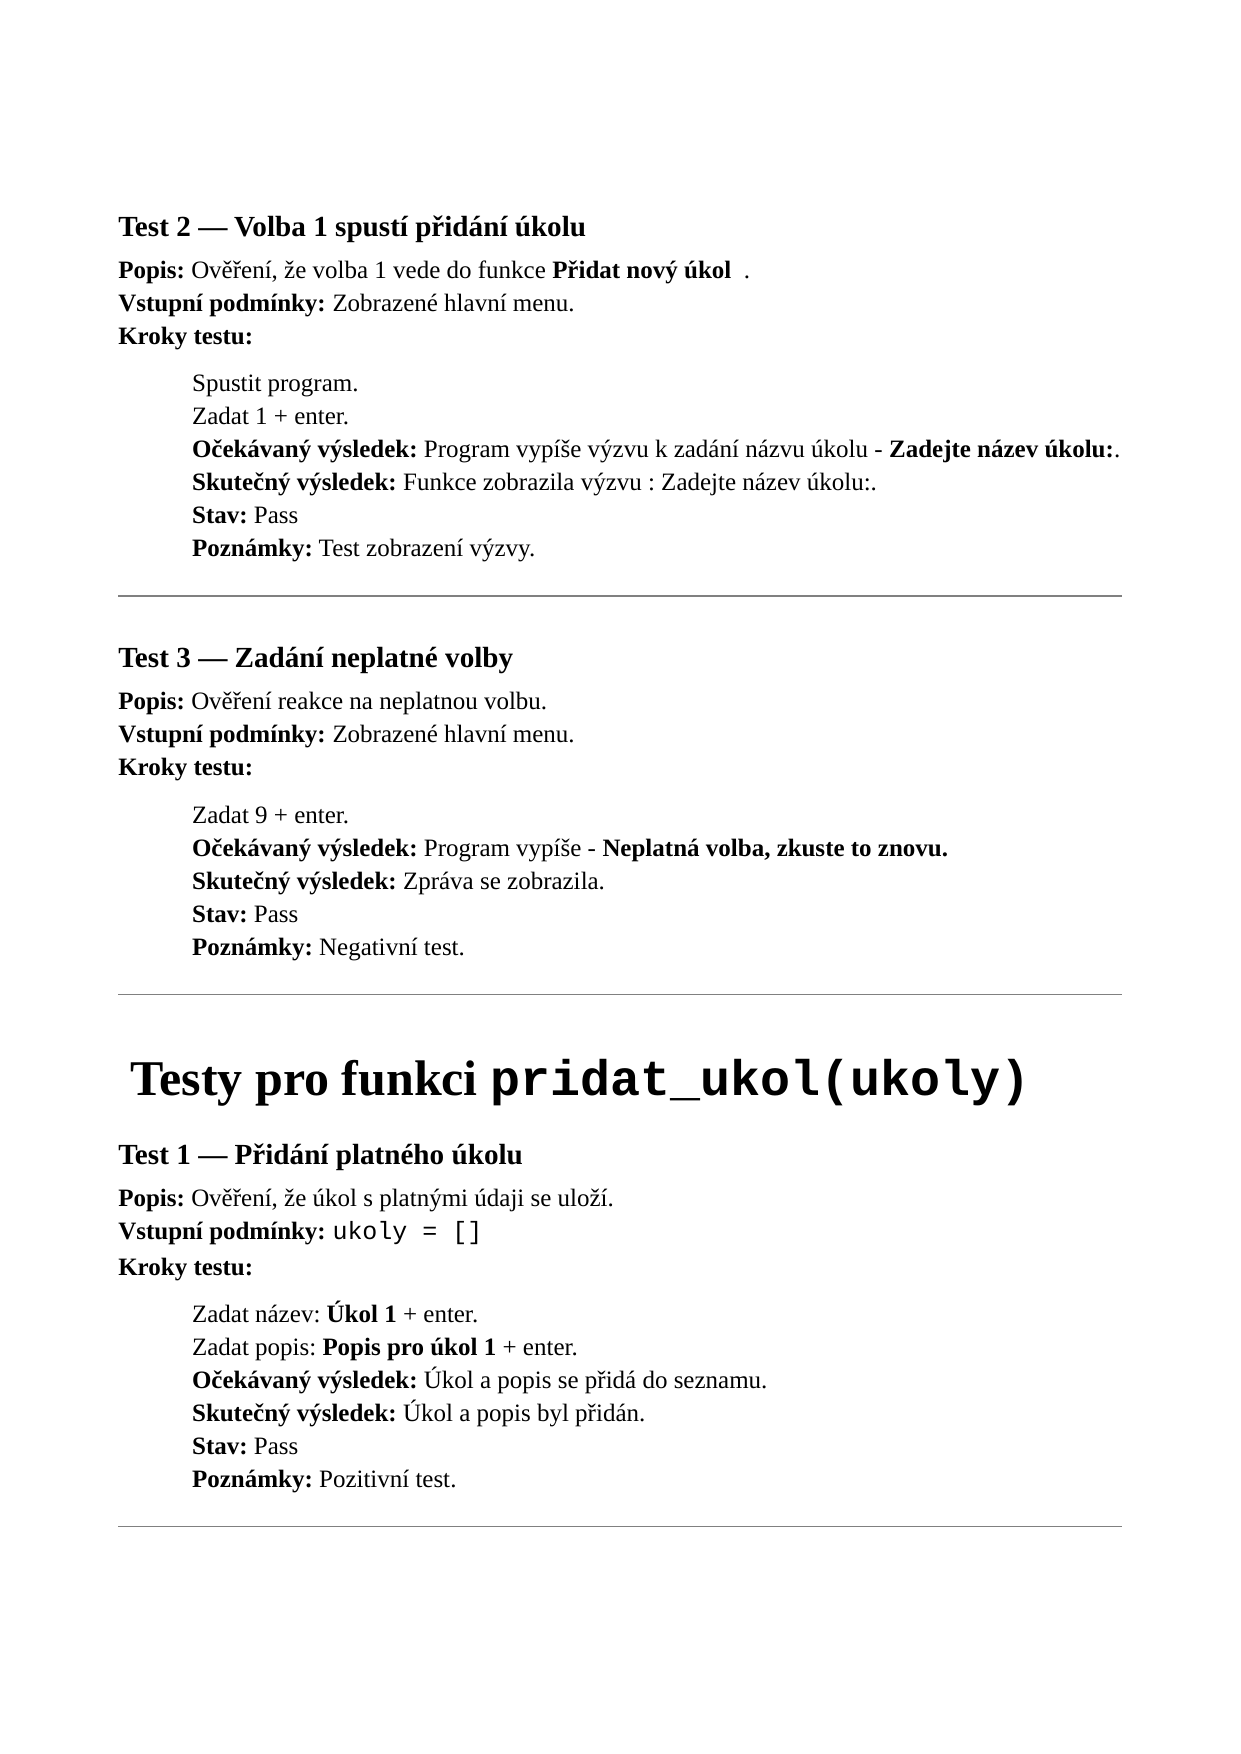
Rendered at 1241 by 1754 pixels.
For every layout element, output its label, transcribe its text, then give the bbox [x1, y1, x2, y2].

list Zadat 1 + enter. Očekávaný výsledek: Program vypíše výzvu k zadání názvu úkolu - Zadejte název úkolu:. Skutečný výsledek: Funkce zobrazila výzvu : Zadejte název úkolu:. Stav: Pass Poznámky: Test zobrazení výzvy. [162, 401, 1122, 562]
list Zadat popis: Popis pro úkol 1 + enter. Očekávaný výsledek: Úkol a popis se přidá do seznamu. Skutečný výsledek: Úkol a popis byl přidán. Stav: Pass Poznámky: Pozitivní test. [162, 1332, 1122, 1493]
list Spustit program. [162, 368, 1122, 397]
list Zadat 9 + enter. Očekávaný výsledek: Program vypíše - Neplatná volba, zkuste to znovu. Skutečný výsledek: Zpráva se zobrazila. Stav: Pass Poznámky: Negativní test. [162, 800, 1122, 961]
subtitle Test 3 — Zadání neplatné volby [118, 640, 1122, 673]
subtitle Testy pro funkci pridat_ukol(ukoly) [118, 1049, 1122, 1110]
text Popis: Ověření reakce na neplatnou volbu. Vstupní podmínky: Zobrazené hlavní menu. Kroky testu: [118, 686, 1122, 781]
text Popis: Ověření, že volba 1 vede do funkce Přidat nový úkol . Vstupní podmínky: Zobrazené hlavní menu. Kroky testu: [118, 255, 1122, 349]
text Popis: Ověření, že úkol s platnými údaji se uloží. Vstupní podmínky: ukoly = [] Kroky testu: [118, 1183, 1122, 1280]
subtitle Test 2 — Volba 1 spustí přidání úkolu [118, 209, 1122, 242]
subtitle Test 1 — Přidání platného úkolu [118, 1137, 1122, 1171]
list Zadat název: Úkol 1 + enter. [162, 1299, 1122, 1328]
